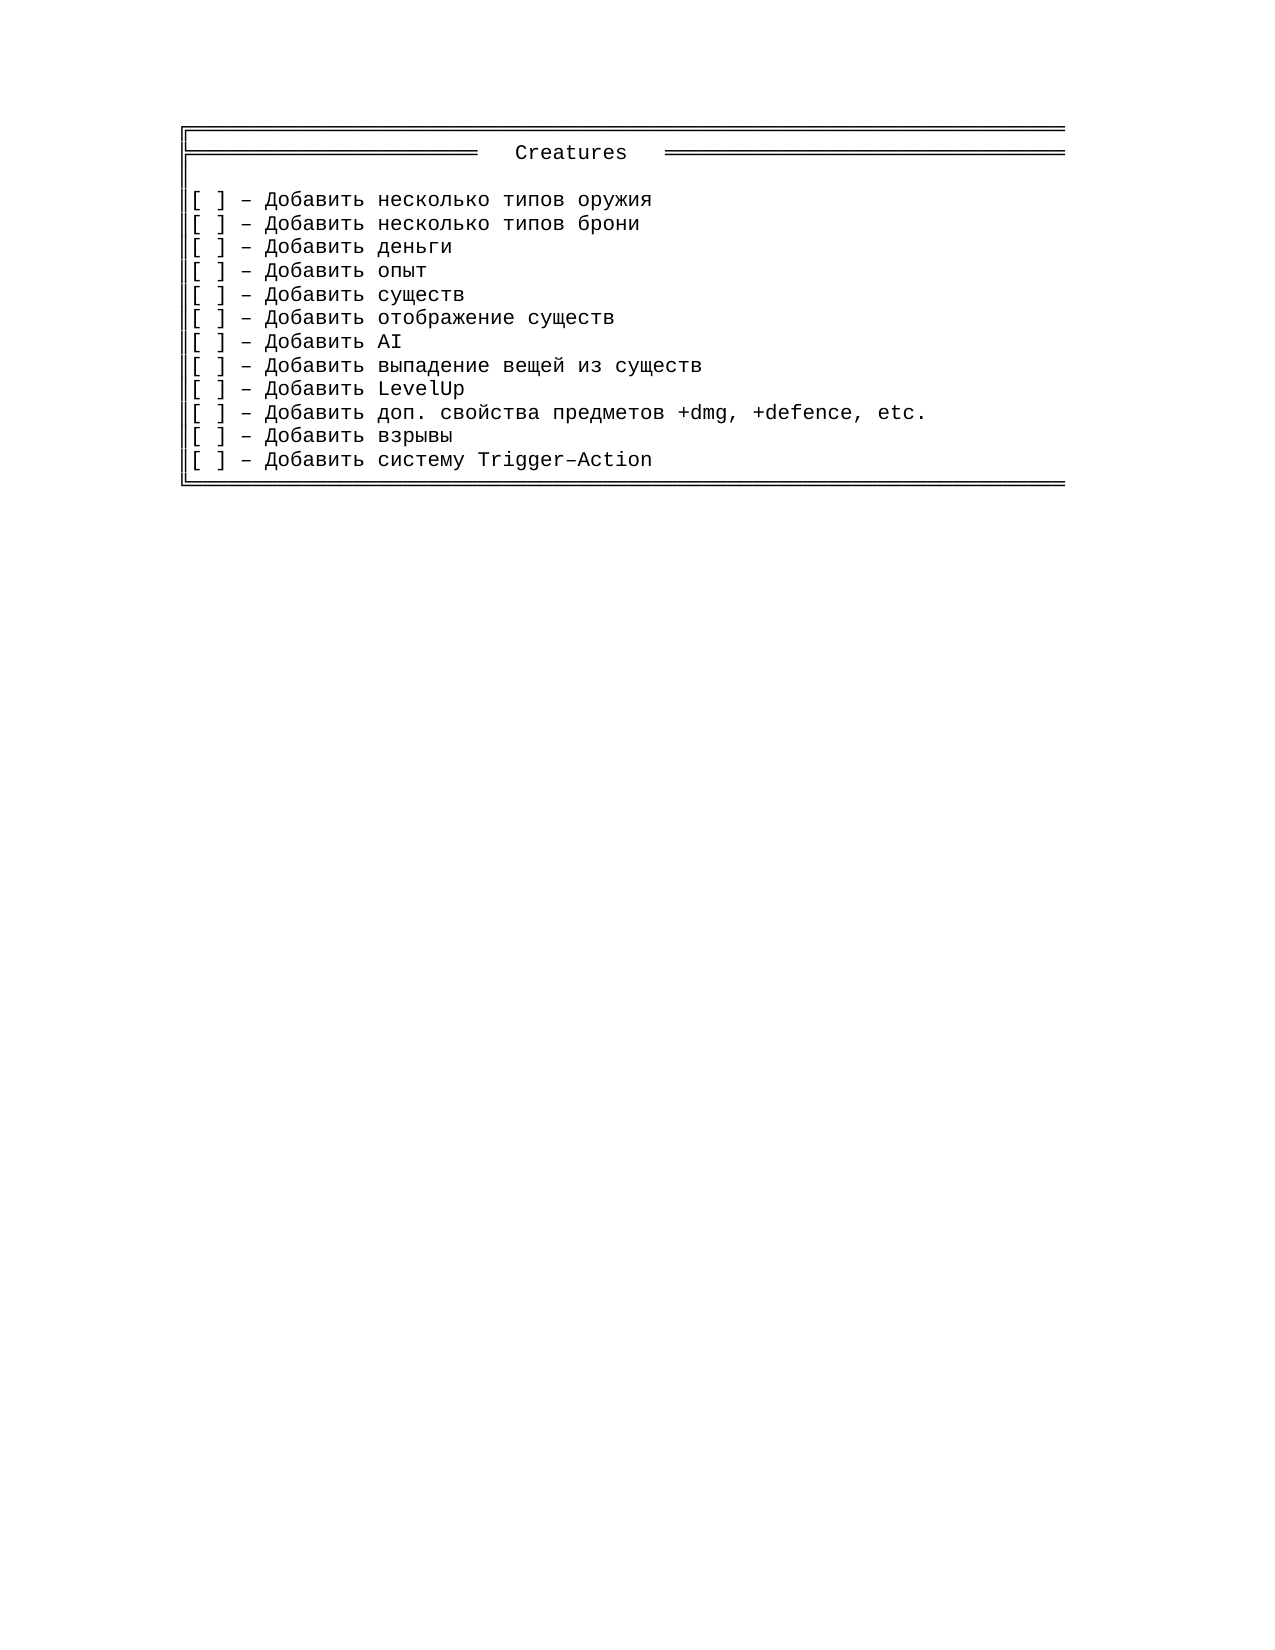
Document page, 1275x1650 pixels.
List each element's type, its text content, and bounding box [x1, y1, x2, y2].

text ║[ ] – Добавить взрывы [177, 426, 1186, 449]
text ║[ ] – Добавить LevelUp [177, 378, 1186, 402]
text ║ [177, 165, 1186, 189]
text ╔══════════════════════════════════════════════════════════════════════ [177, 118, 1186, 142]
text ║[ ] – Добавить выпадение вещей из существ [177, 354, 1186, 378]
text ║[ ] – Добавить доп. свойства предметов +dmg, +defence, etc. [186, 402, 1186, 426]
text ║[ ] – Добавить несколько типов оружия [177, 189, 1186, 213]
text ║[ ] – Добавить деньги [177, 236, 1186, 260]
text ║[ ] – Добавить существ [186, 284, 1186, 307]
text ║[ ] – Добавить систему Trigger–Action [177, 449, 1186, 473]
text ╚══════════════════════════════════════════════════════════════════════ [177, 473, 1186, 496]
text ║[ ] – Добавить AI [186, 331, 1186, 354]
text ║[ ] – Добавить опыт [177, 260, 1186, 284]
text ║[ ] – Добавить несколько типов брони [186, 213, 1186, 236]
text ║[ ] – Добавить отображение существ [177, 307, 1186, 331]
text ╠═══════════════════════ Creatures ════════════════════════════════ [182, 142, 1186, 165]
